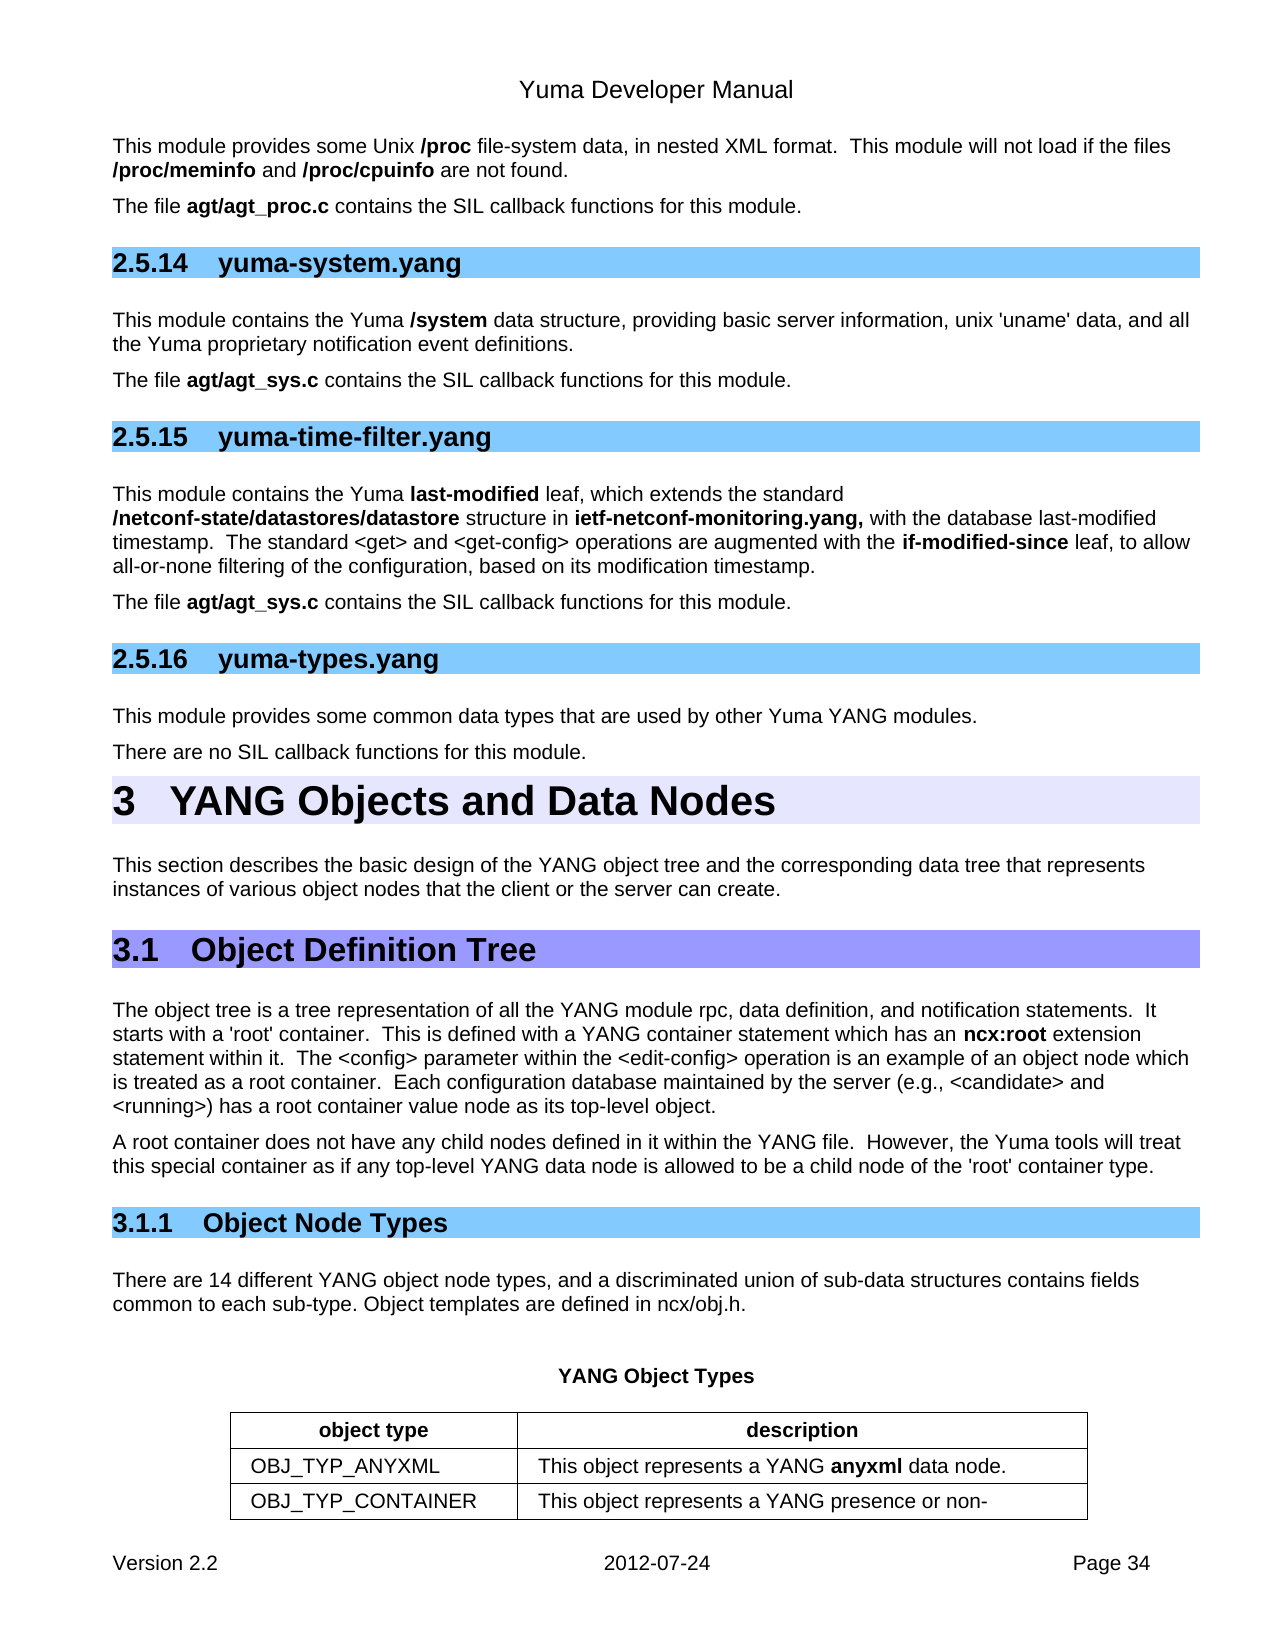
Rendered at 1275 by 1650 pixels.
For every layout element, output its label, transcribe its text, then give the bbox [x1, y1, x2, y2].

text The object tree is a tree representation of all the YANG module rpc, data definition, and notification statements. It starts with a 'root' container. This is defined with a YANG container statement which has an ncx:root extension statement within it. The <config> parameter within the <edit-config> operation is an example of an object node which is treated as a root container. Each configuration database maintained by the server (e.g., <candidate> and <running>) has a root container value node as its top-level object. [112, 998, 1200, 1117]
text The file agt/agt_sys.c contains the SIL callback functions for this module. [112, 590, 1200, 614]
table_header description [518, 1413, 1087, 1448]
text There are 14 different YANG object node types, and a discriminated union of sub-data structures contains fields common to each sub-type. Object templates are defined in ncx/obj.h. [112, 1267, 1200, 1315]
subtitle yuma-types.yang [112, 643, 1200, 674]
subtitle Object Definition Tree [112, 930, 1200, 968]
subtitle Object Node Types [112, 1207, 1200, 1238]
subtitle yuma-time-filter.yang [112, 421, 1200, 452]
table_cell OBJ_TYP_CONTAINER [231, 1484, 517, 1519]
text This module contains the Yuma last-modified leaf, which extends the standard /netconf-state/datastores/datastore structure in ietf-netconf-monitoring.yang, with the database last-modified timestamp. The standard <get> and <get-config> operations are augmented with the if-modified-since leaf, to allow all-or-none filtering of the configuration, based on its modification timestamp. [112, 482, 1200, 577]
text The file agt/agt_proc.c contains the SIL callback functions for this module. [112, 194, 1200, 218]
table_cell OBJ_TYP_ANYXML [231, 1449, 517, 1483]
text There are no SIL callback functions for this module. [112, 740, 1200, 764]
subtitle YANG Object Types [127, 1364, 1185, 1388]
subtitle yuma-system.yang [112, 247, 1200, 278]
table_cell This object represents a YANG anyxml data node. [518, 1449, 1087, 1483]
subtitle YANG Objects and Data Nodes [112, 776, 1200, 824]
text This section describes the basic design of the YANG object tree and the corresponding data tree that represents instances of various object nodes that the client or the server can create. [112, 853, 1200, 901]
text This module contains the Yuma /system data structure, providing basic server information, unix 'uname' data, and all the Yuma proprietary notification event definitions. [112, 308, 1200, 356]
text This module provides some Unix /proc file-system data, in nested XML format. This module will not load if the files /proc/meminfo and /proc/cpuinfo are not found. [112, 134, 1200, 182]
text The file agt/agt_sys.c contains the SIL callback functions for this module. [112, 368, 1200, 392]
text A root container does not have any child nodes defined in it within the YANG file. However, the Yuma tools will treat this special container as if any top-level YANG data node is allowed to be a child node of the 'root' container type. [112, 1130, 1200, 1178]
text This module provides some common data types that are used by other Yuma YANG modules. [112, 703, 1200, 727]
table_cell This object represents a YANG presence or non- [518, 1484, 1087, 1519]
table_header object type [231, 1413, 517, 1448]
